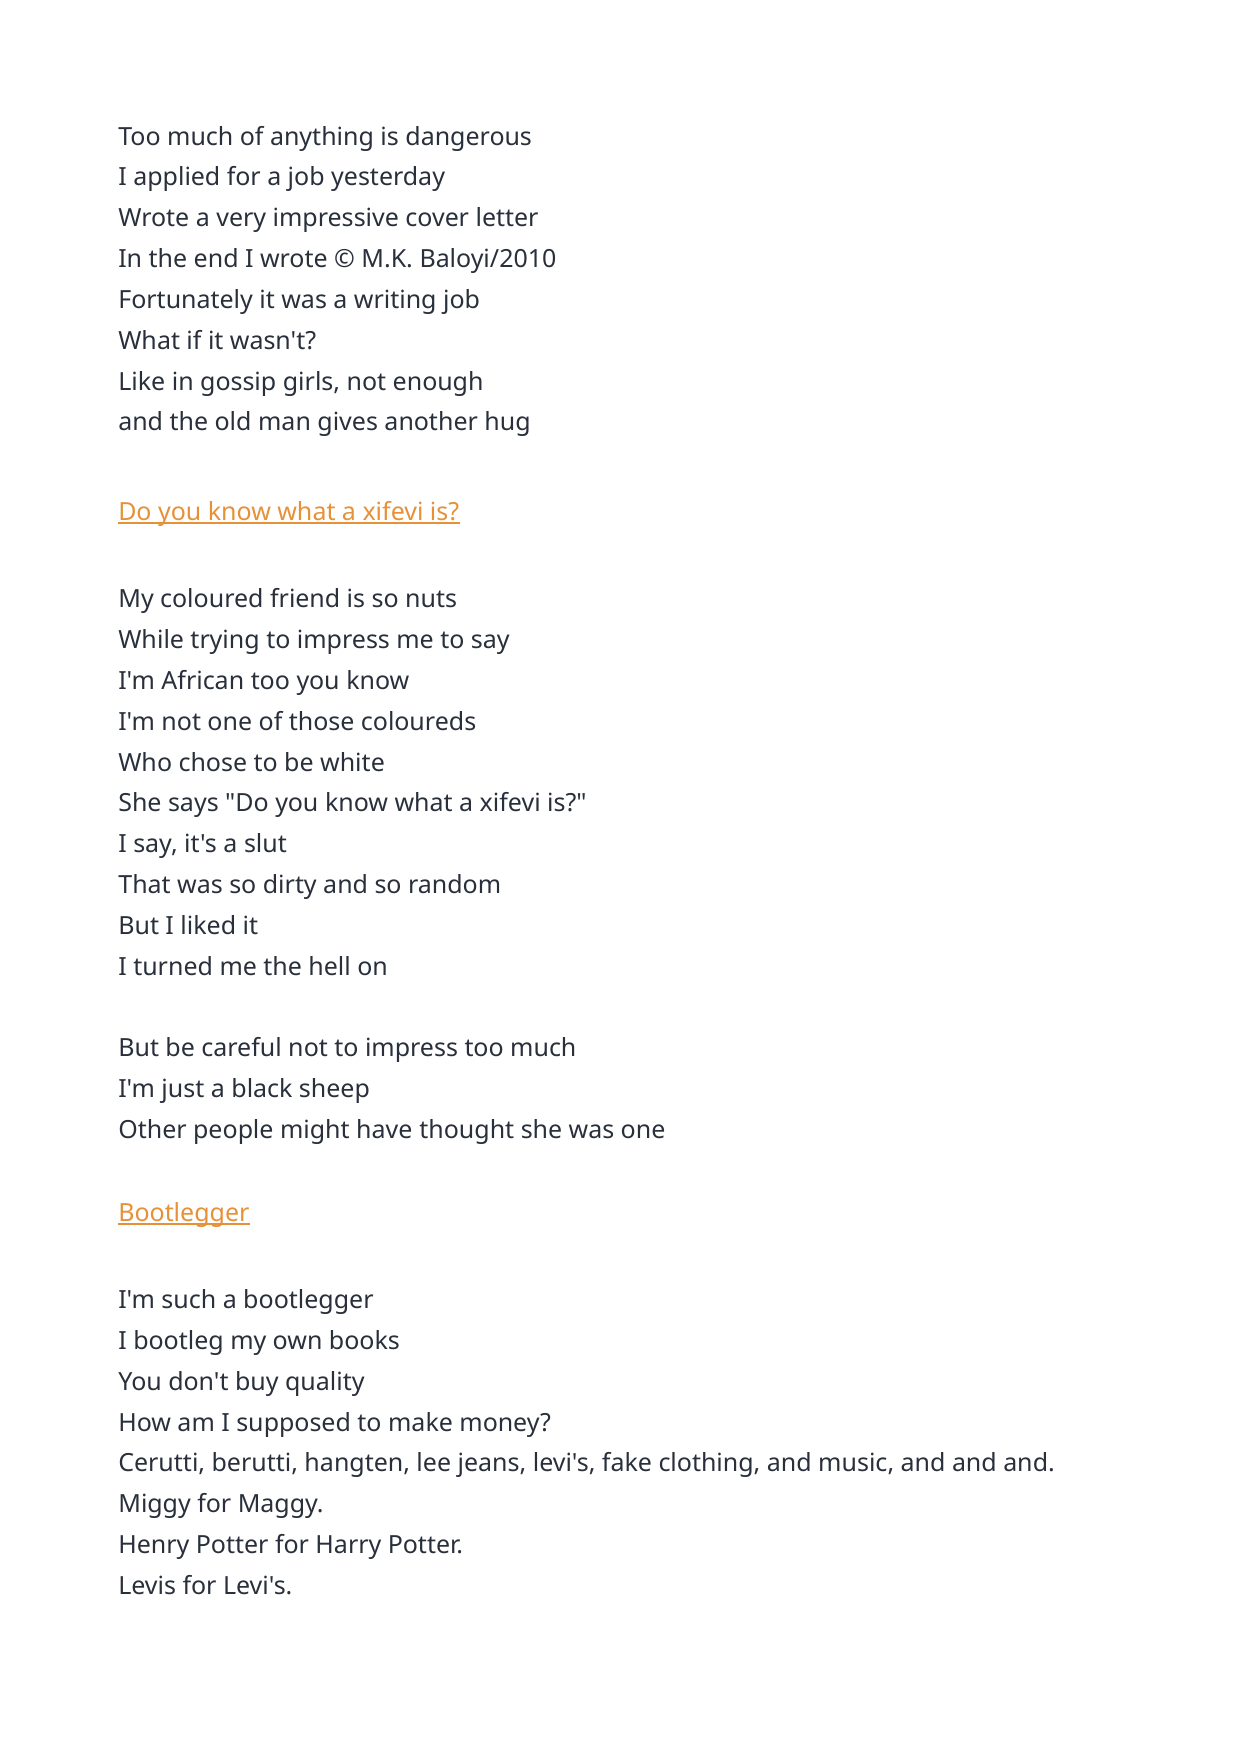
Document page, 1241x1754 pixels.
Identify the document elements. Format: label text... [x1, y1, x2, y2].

text Other people might have thought she was one [118, 1112, 1122, 1180]
subtitle Bootlegger [118, 1194, 1122, 1228]
text My coloured friend is so nuts While trying to impress me to say I'm African too you know I'm not one of those coloureds Who chose to be white She says "Do you know what a xifevi is?" I say, it's a slut That was so dirty and so random But I liked it I turned me the hell on But be careful not to impress too much I'm just a black sheep [118, 540, 1122, 1105]
subtitle Do you know what a xifevi is? [118, 493, 1122, 527]
text I'm such a bootlegger I bootleg my own books You don't buy quality How am I supposed to make money? Cerutti, berutti, hangten, lee jeans, levi's, fake clothing, and music, and and and. Miggy for Maggy. Henry Potter for Harry Potter. Levis for Levi's. [118, 1241, 1122, 1602]
text Too much of anything is dangerous I applied for a job yesterday Wrote a very impressive cover letter In the end I wrote © M.K. Baloyi/2010 Fortunately it was a writing job What if it wasn't? Like in gossip girls, not enough and the old man gives another hug [118, 118, 1122, 438]
